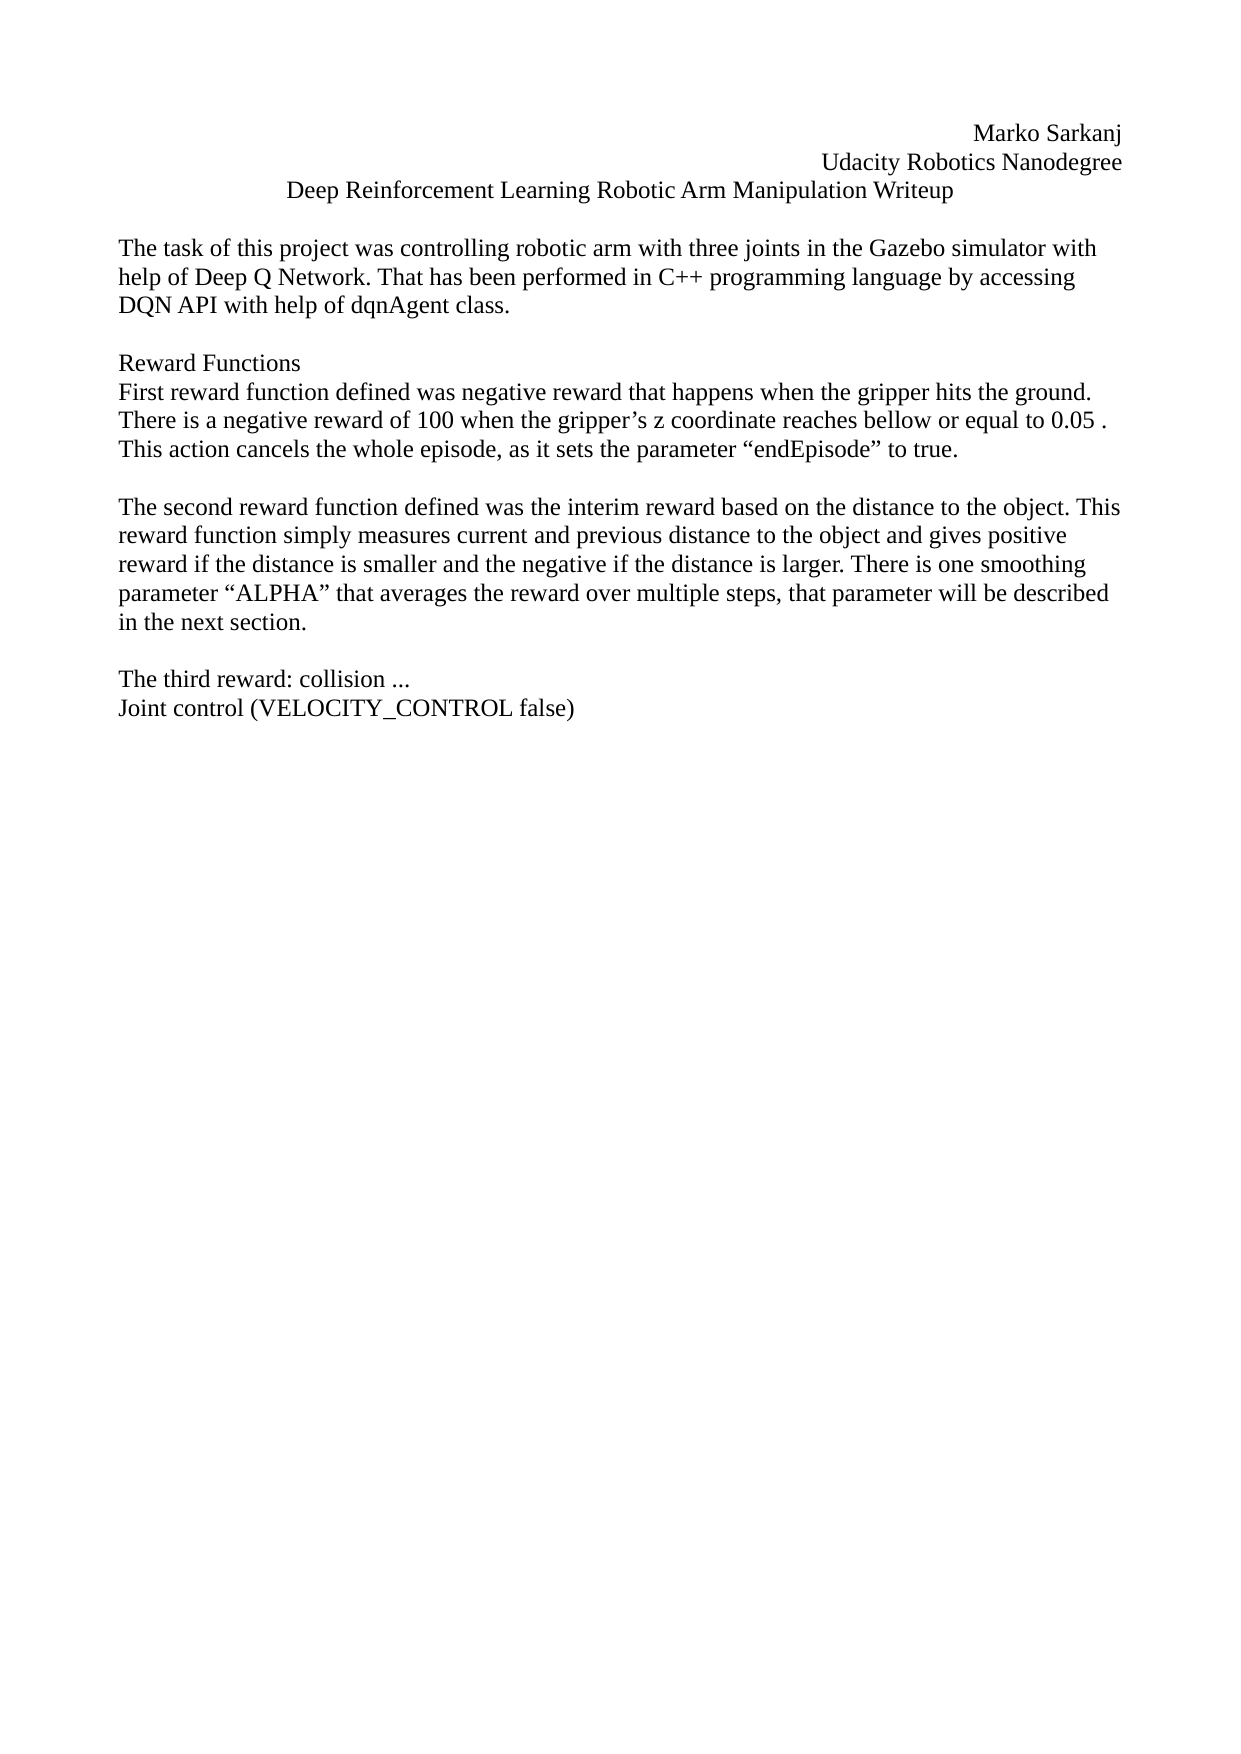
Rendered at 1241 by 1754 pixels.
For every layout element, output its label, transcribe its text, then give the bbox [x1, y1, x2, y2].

text First reward function defined was negative reward that happens when the gripper hits the ground. There is a negative reward of 100 when the gripper’s z coordinate reaches bellow or equal to 0.05 . This action cancels the whole episode, as it sets the parameter “endEpisode” to true. [118, 377, 1122, 463]
text Marko Sarkanj [118, 118, 1122, 147]
text Joint control (VELOCITY_CONTROL false) [118, 693, 1122, 722]
text Udacity Robotics Nanodegree [118, 147, 1122, 176]
text The third reward: collision ... [118, 664, 1122, 693]
text Deep Reinforcement Learning Robotic Arm Manipulation Writeup [118, 176, 1122, 204]
text Reward Functions [118, 348, 1122, 377]
text The second reward function defined was the interim reward based on the distance to the object. This reward function simply measures current and previous distance to the object and gives positive reward if the distance is smaller and the negative if the distance is larger. There is one smoothing parameter “ALPHA” that averages the reward over multiple steps, that parameter will be described in the next section. [118, 492, 1122, 636]
text The task of this project was controlling robotic arm with three joints in the Gazebo simulator with help of Deep Q Network. That has been performed in C++ programming language by accessing DQN API with help of dqnAgent class. [118, 233, 1122, 319]
